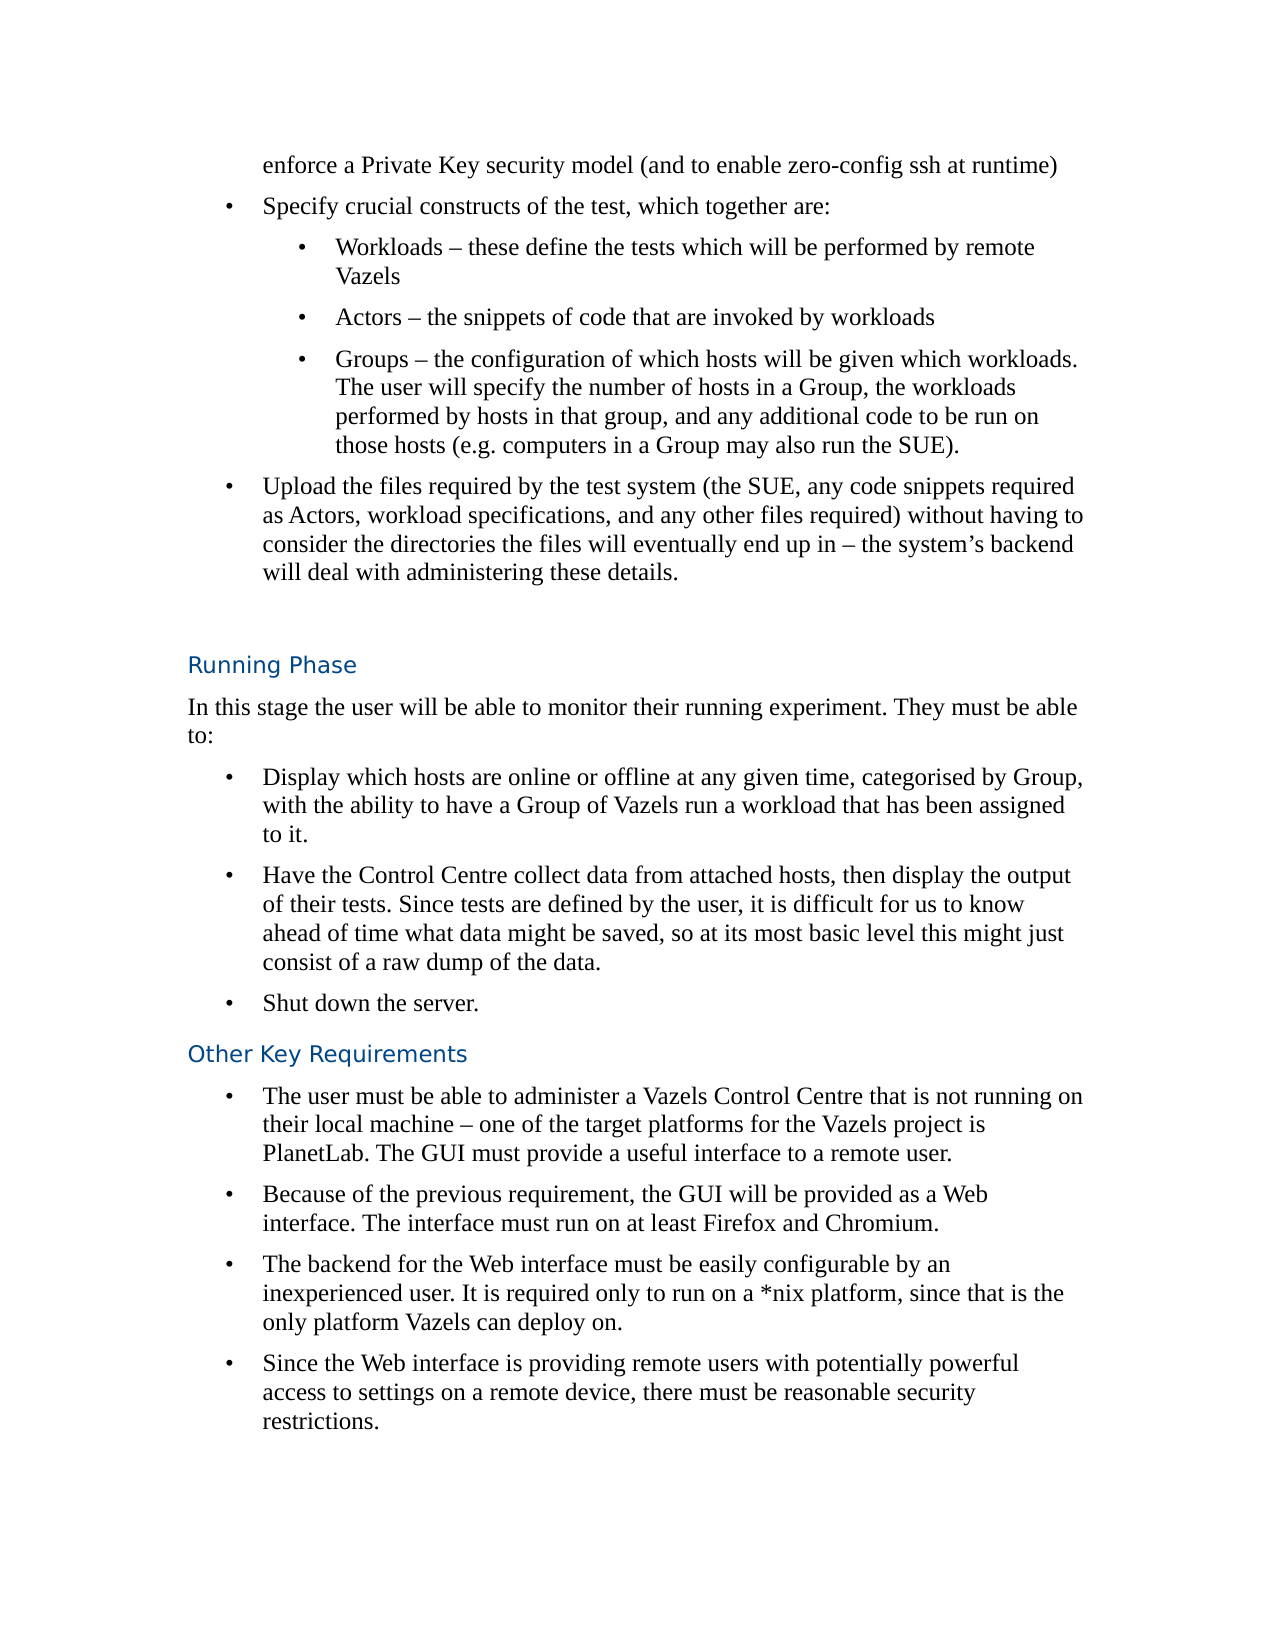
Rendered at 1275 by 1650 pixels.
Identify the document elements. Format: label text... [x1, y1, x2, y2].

list enforce a Private Key security model (and to enable zero-config ssh at runtime) [225, 150, 1087, 179]
list Upload the files required by the test system (the SUE, any code snippets required as Actors, workload specifications, and any other files required) without having to consider the directories the files will eventually end up in – the system’s backend will deal with administering these details. [225, 471, 1087, 586]
list Groups – the configuration of which hosts will be given which workloads. The user will specify the number of hosts in a Group, the workloads performed by hosts in that group, and any additional code to be run on those hosts (e.g. computers in a Group may also run the SUE). [298, 344, 1087, 459]
list The user must be able to administer a Vazels Control Centre that is not running on their local machine – one of the target platforms for the Vazels project is PlanetLab. The GUI must provide a useful interface to a remote user. [225, 1081, 1087, 1167]
list Since the Web interface is providing remote users with potentially powerful access to settings on a remote device, there must be reasonable security restrictions. [225, 1348, 1087, 1434]
text In this stage the user will be able to monitor their running experiment. They must be able to: [187, 692, 1087, 749]
list Display which hosts are online or offline at any given time, categorised by Group, with the ability to have a Group of Vazels run a workload that has been assigned to it. [225, 762, 1087, 848]
list The backend for the Web interface must be easily configurable by an inexperienced user. It is required only to run on a *nix platform, since that is the only platform Vazels can deploy on. [225, 1249, 1087, 1336]
list Shut down the server. [225, 988, 1087, 1017]
list Because of the previous requirement, the GUI will be provided as a Web interface. The interface must run on at least Firefox and Chromium. [225, 1179, 1087, 1237]
subtitle Other Key Requirements [187, 1042, 1087, 1068]
list Actors – the snippets of code that are invoked by workloads [298, 302, 1087, 331]
list Have the Control Centre collect data from attached hosts, then display the output of their tests. Since tests are defined by the user, it is difficult for us to know ahead of time what data might be saved, so at its most basic level this might just consist of a raw dump of the data. [225, 860, 1087, 975]
list Specify crucial constructs of the test, which together are: [225, 191, 1087, 220]
subtitle Running Phase [187, 652, 1087, 679]
list Workloads – these define the tests which will be performed by remote Vazels [298, 232, 1087, 290]
